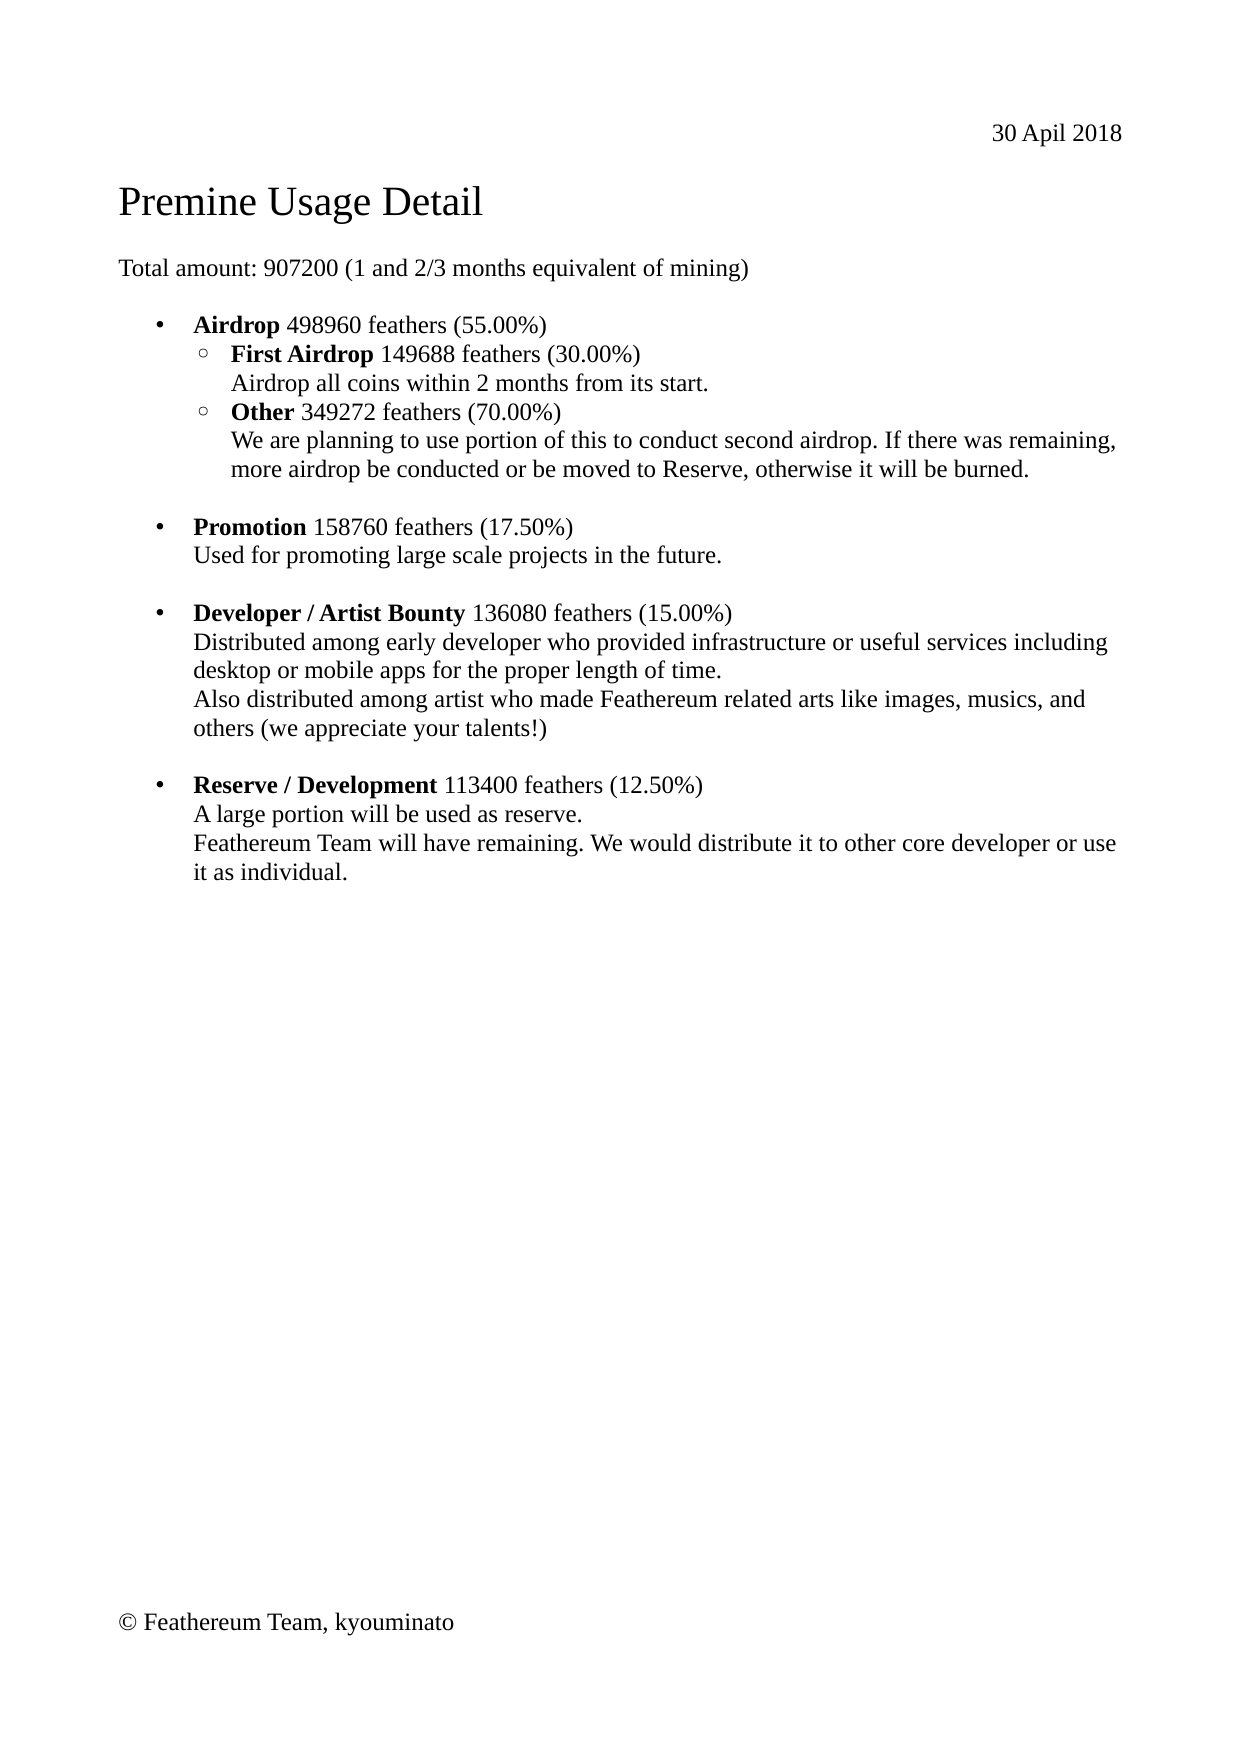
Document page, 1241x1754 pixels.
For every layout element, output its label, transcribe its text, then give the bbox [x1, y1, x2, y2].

list Reserve / Development 113400 feathers (12.50%) A large portion will be used as reserve. Feathereum Team will have remaining. We would distribute it to other core developer or use it as individual. [156, 771, 1122, 886]
list Other 349272 feathers (70.00%) We are planning to use portion of this to conduct second airdrop. If there was remaining, more airdrop be conducted or be moved to Reserve, otherwise it will be burned. [193, 397, 1122, 512]
list Developer / Artist Bounty 136080 feathers (15.00%) Distributed among early developer who provided infrastructure or useful services including desktop or mobile apps for the proper length of time. Also distributed among artist who made Feathereum related arts like images, musics, and others (we appreciate your talents!) [156, 598, 1122, 771]
text Premine Usage Detail [118, 176, 1122, 224]
list First Airdrop 149688 feathers (30.00%) Airdrop all coins within 2 months from its start. [193, 339, 1122, 397]
text Total amount: 907200 (1 and 2/3 months equivalent of mining) [118, 253, 1122, 282]
list Promotion 158760 feathers (17.50%) Used for promoting large scale projects in the future. [156, 512, 1122, 598]
list Airdrop 498960 feathers (55.00%) [156, 311, 1122, 339]
